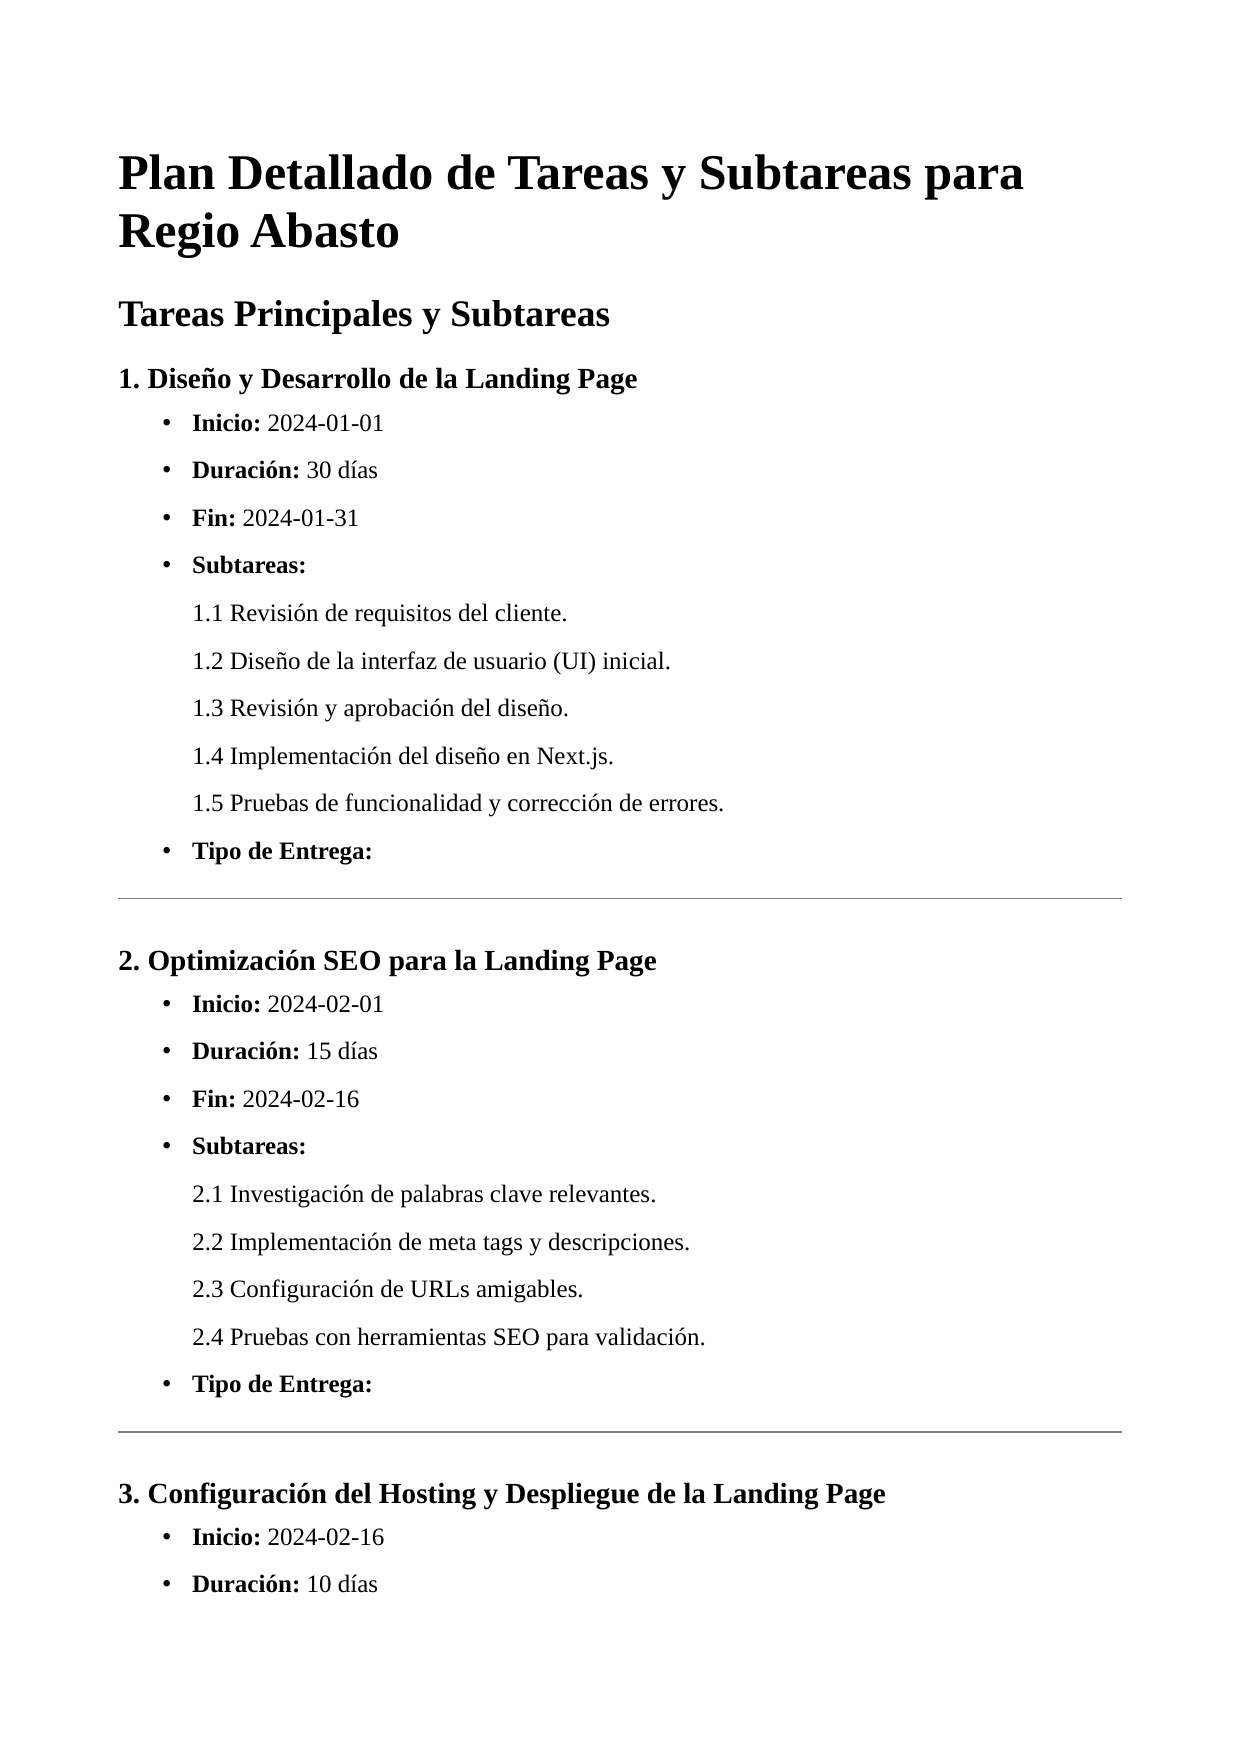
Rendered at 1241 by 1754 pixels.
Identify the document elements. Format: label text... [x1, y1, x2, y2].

list Inicio: 2024-01-01 [162, 408, 1122, 436]
text 2.2 Implementación de meta tags y descripciones. [192, 1227, 1122, 1255]
list Subtareas: [162, 1131, 1122, 1160]
text 2.1 Investigación de palabras clave relevantes. [192, 1179, 1122, 1208]
subtitle Tareas Principales y Subtareas [118, 291, 1122, 334]
text 2.3 Configuración de URLs amigables. [192, 1274, 1122, 1303]
subtitle 2. Optimización SEO para la Landing Page [118, 943, 1122, 976]
list Fin: 2024-02-16 [162, 1084, 1122, 1113]
list Tipo de Entrega: [162, 1369, 1122, 1398]
text 1.1 Revisión de requisitos del cliente. [192, 598, 1122, 627]
list Subtareas: [162, 551, 1122, 579]
list Duración: 15 días [162, 1036, 1122, 1065]
text 2.4 Pruebas con herramientas SEO para validación. [192, 1322, 1122, 1351]
subtitle 1. Diseño y Desarrollo de la Landing Page [118, 362, 1122, 395]
text 1.4 Implementación del diseño en Next.js. [192, 741, 1122, 770]
subtitle Plan Detallado de Tareas y Subtareas para Regio Abasto [118, 143, 1122, 258]
text 1.2 Diseño de la interfaz de usuario (UI) inicial. [192, 646, 1122, 674]
list Tipo de Entrega: [162, 836, 1122, 865]
text 1.3 Revisión y aprobación del diseño. [192, 693, 1122, 722]
list Fin: 2024-01-31 [162, 503, 1122, 532]
subtitle 3. Configuración del Hosting y Despliegue de la Landing Page [118, 1476, 1122, 1509]
list Duración: 10 días [162, 1569, 1122, 1598]
list Duración: 30 días [162, 455, 1122, 484]
list Inicio: 2024-02-16 [162, 1522, 1122, 1551]
text 1.5 Pruebas de funcionalidad y corrección de errores. [192, 788, 1122, 817]
list Inicio: 2024-02-01 [162, 989, 1122, 1017]
